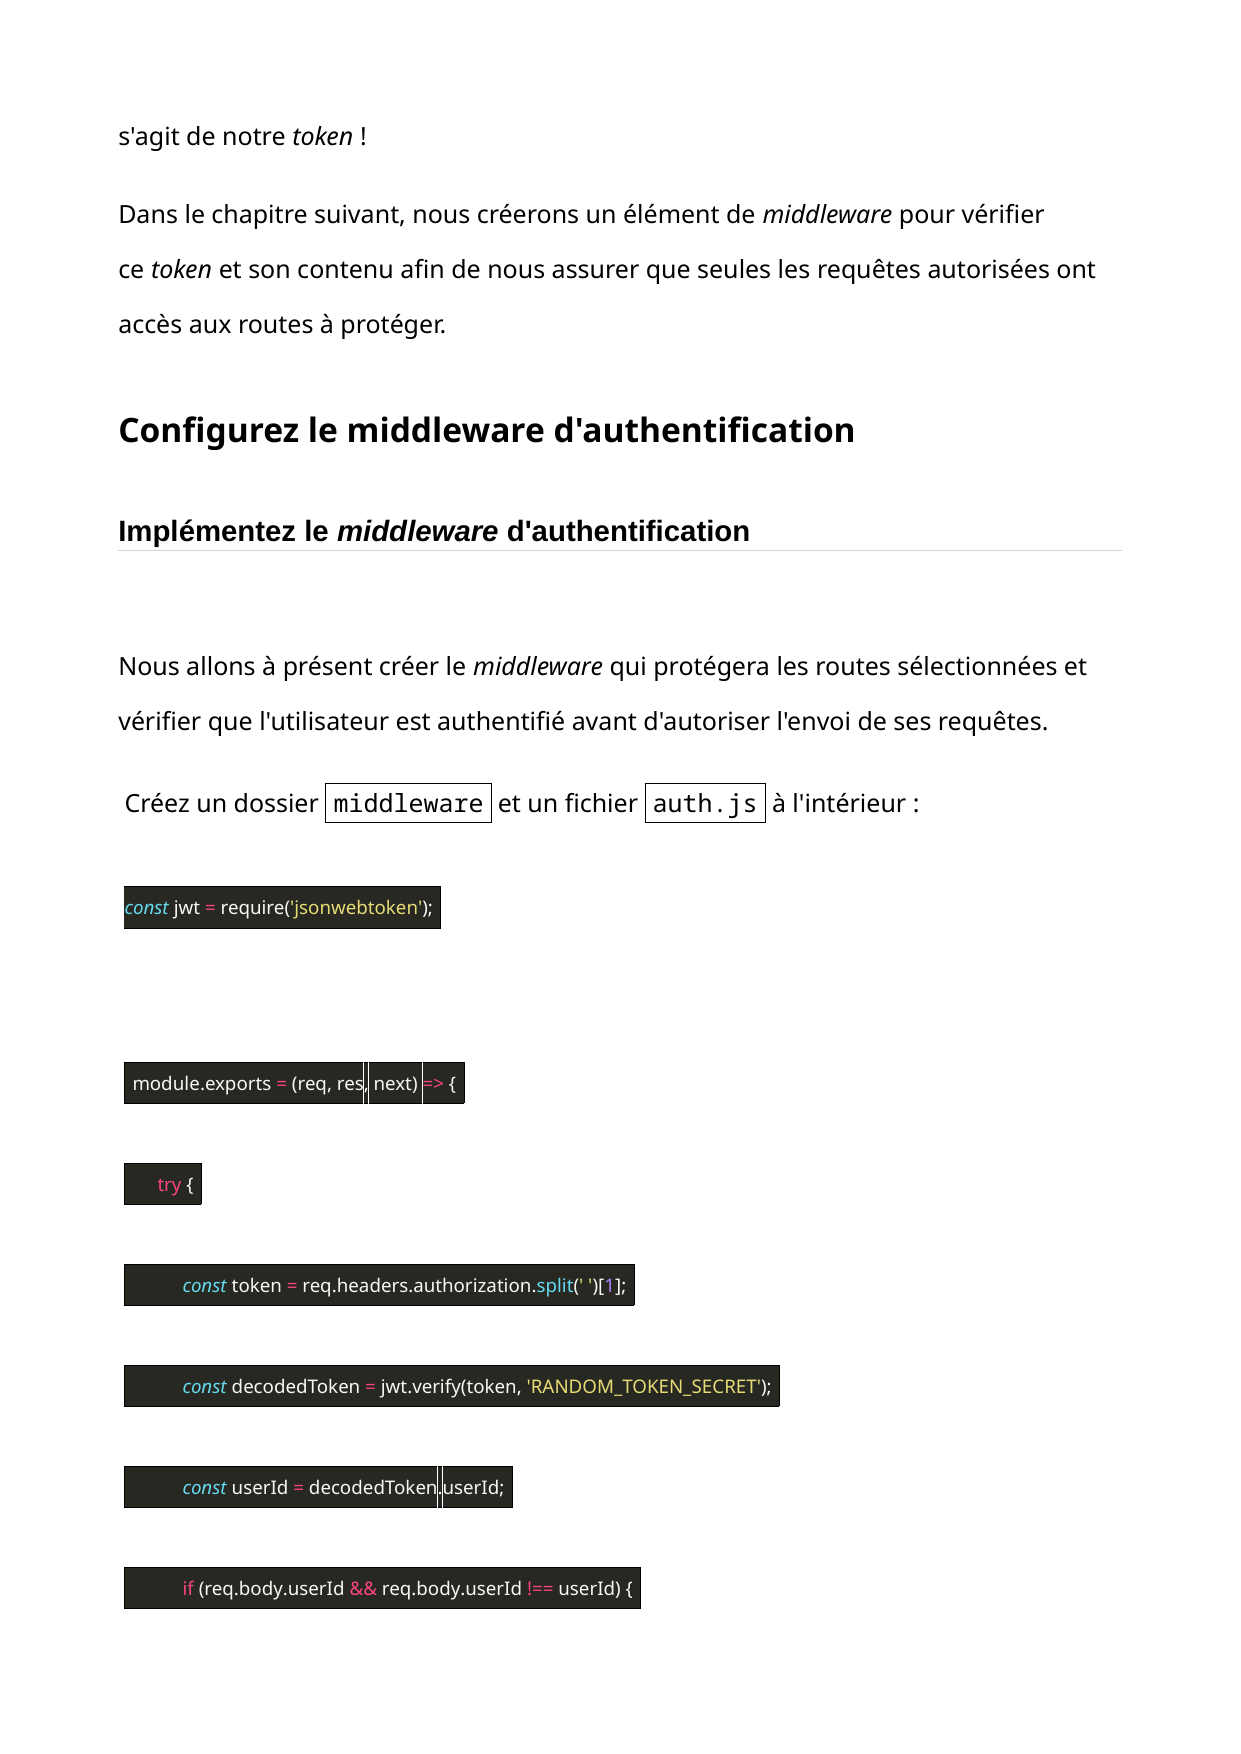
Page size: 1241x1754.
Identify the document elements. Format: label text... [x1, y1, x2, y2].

text [641, 1567, 1111, 1608]
text const token = req.headers.authorization.split(' ')[1]; [125, 1265, 634, 1305]
subtitle Configurez le middleware d'authentification [118, 406, 1122, 452]
text const userId = decodedToken.userId; [125, 1467, 512, 1507]
text à l'intérieur : [766, 782, 1116, 822]
subtitle Implémentez le middleware d'authentification [118, 513, 1122, 550]
text try { [125, 1164, 201, 1204]
text Créez un dossier middleware [124, 782, 491, 822]
text s'agit de notre token ! [118, 118, 1122, 152]
text Dans le chapitre suivant, nous créerons un élément de middleware pour vérifier ce token et son contenu afin de nous assurer que seules les requêtes autorisées ont accès aux routes à protéger. [118, 197, 1122, 341]
text Nous allons à présent créer le middleware qui protégera les routes sélectionnées et vérifier que l'utilisateur est authentifié avant d'autoriser l'envoi de ses requêtes. [118, 649, 1122, 738]
text [202, 1163, 1111, 1204]
text const jwt = require('jsonwebtoken'); [124, 887, 440, 928]
text [465, 1062, 1111, 1103]
text [780, 1365, 1111, 1406]
text [441, 886, 1111, 928]
text [635, 1264, 1111, 1305]
text et un fichier auth.js [492, 782, 765, 822]
text module.exports = (req, res, next) => { [125, 1063, 464, 1103]
text [513, 1466, 1111, 1507]
text if (req.body.userId && req.body.userId !== userId) { [125, 1568, 640, 1608]
text const decodedToken = jwt.verify(token, 'RANDOM_TOKEN_SECRET'); [125, 1366, 779, 1406]
